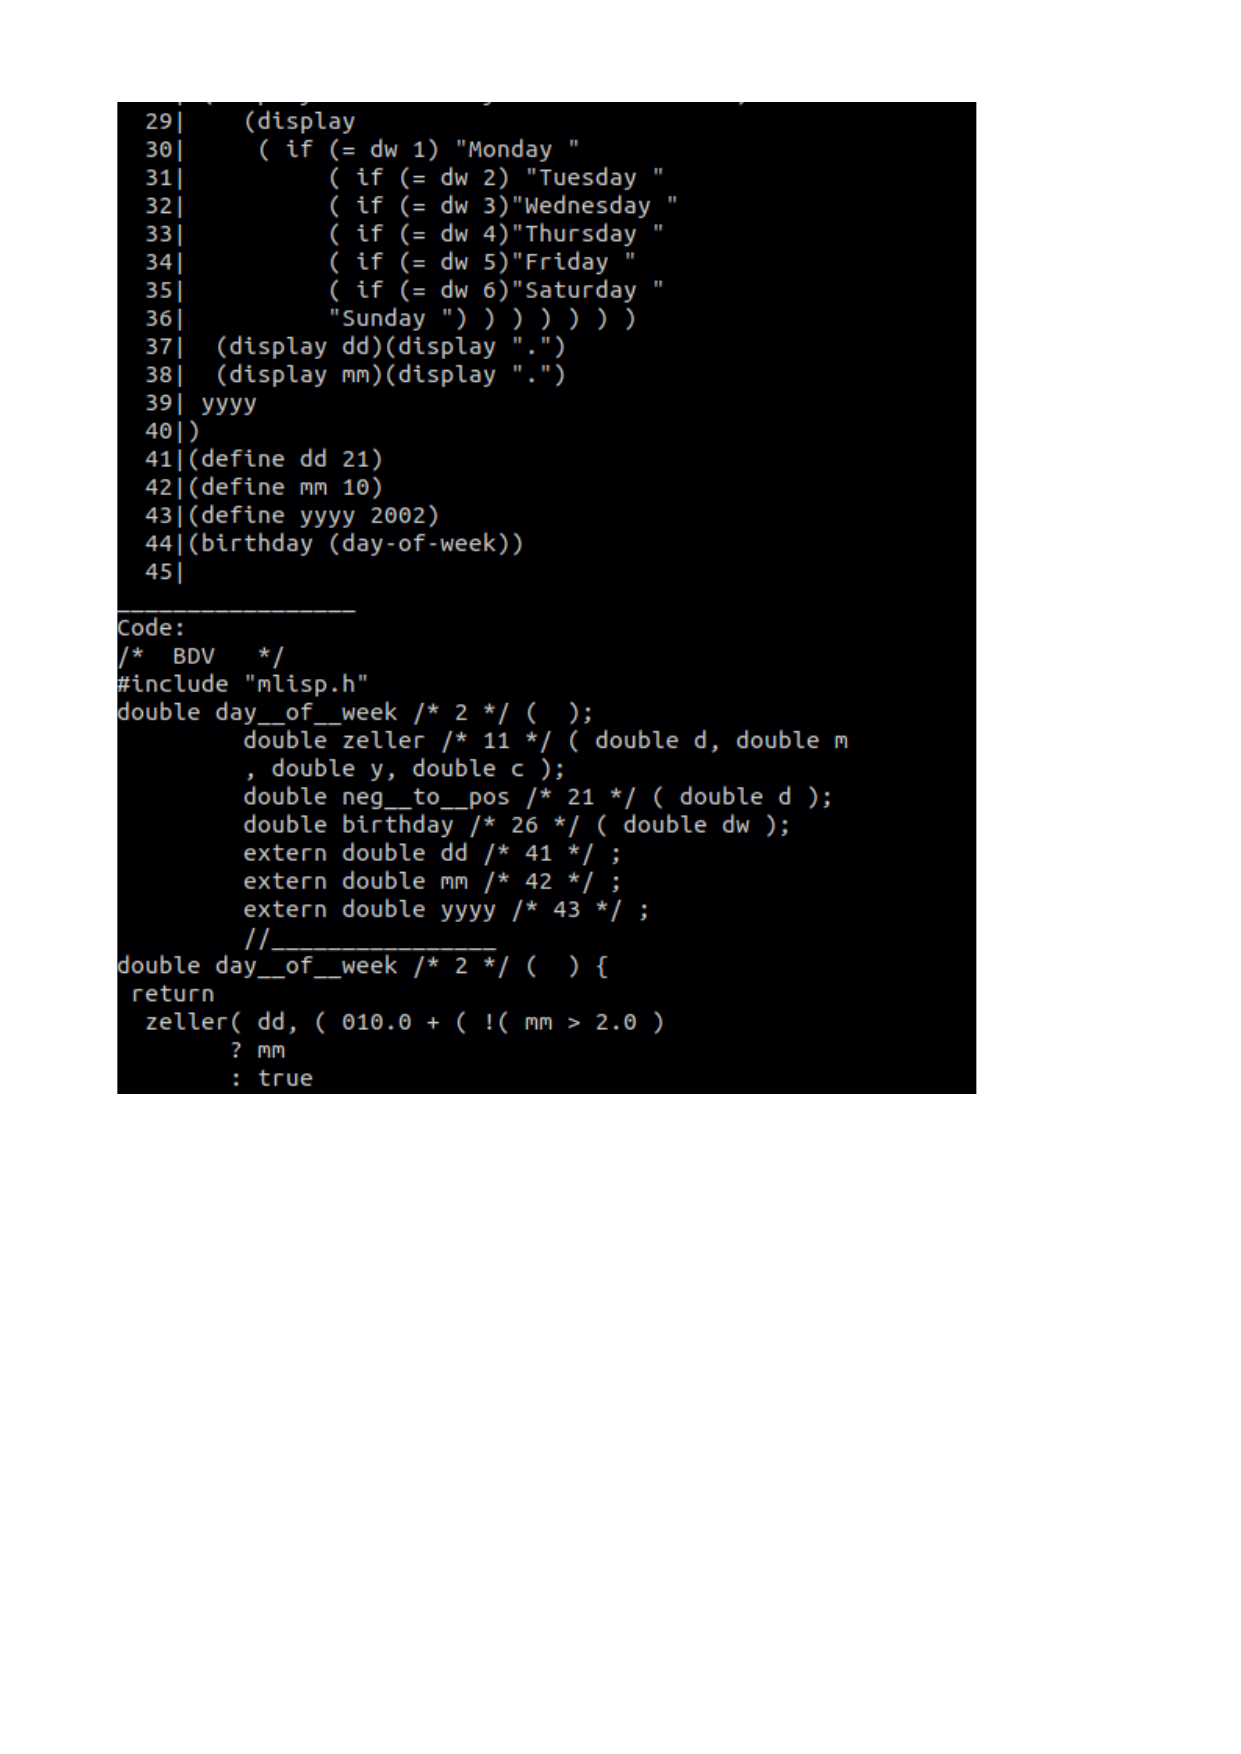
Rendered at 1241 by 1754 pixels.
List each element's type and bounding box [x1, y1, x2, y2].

picture [117, 102, 977, 1094]
